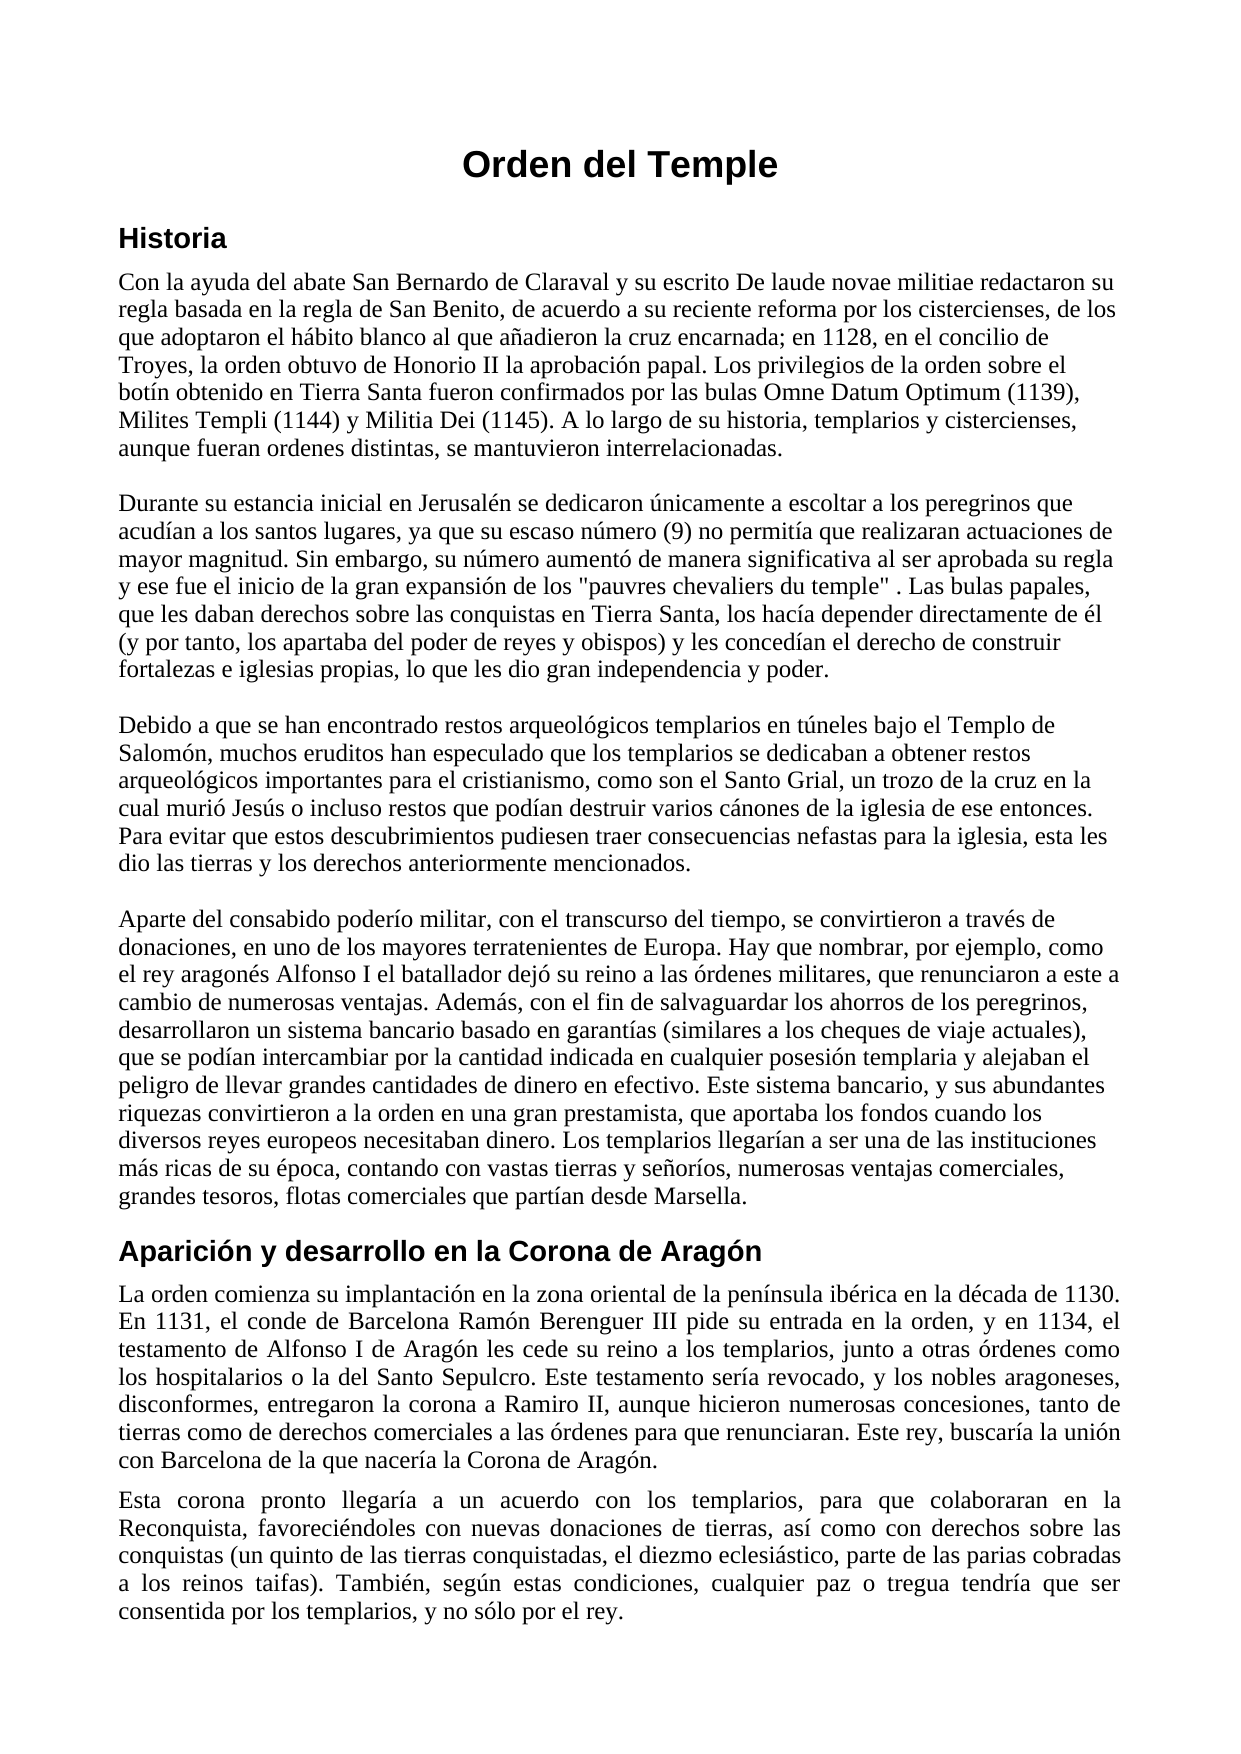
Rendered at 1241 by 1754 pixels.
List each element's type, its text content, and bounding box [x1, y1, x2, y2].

text Esta corona pronto llegaría a un acuerdo con los templarios, para que colaboraran en la Reconquista, favoreciéndoles con nuevas donaciones de tierras, así como con derechos sobre las conquistas (un quinto de las tierras conquistadas, el diezmo eclesiástico, parte de las parias cobradas a los reinos taifas). También, según estas condiciones, cualquier paz o tregua tendría que ser consentida por los templarios, y no sólo por el rey. [118, 1486, 1122, 1625]
text Durante su estancia inicial en Jerusalén se dedicaron únicamente a escoltar a los peregrinos que acudían a los santos lugares, ya que su escaso número (9) no permitía que realizaran actuaciones de mayor magnitud. Sin embargo, su número aumentó de manera significativa al ser aprobada su regla y ese fue el inicio de la gran expansión de los "pauvres chevaliers du temple" . Las bulas papales, que les daban derechos sobre las conquistas en Tierra Santa, los hacía depender directamente de él (y por tanto, los apartaba del poder de reyes y obispos) y les concedían el derecho de construir fortalezas e iglesias propias, lo que les dio gran independencia y poder. [118, 489, 1122, 683]
text La orden comienza su implantación en la zona oriental de la península ibérica en la década de 1130. En 1131, el conde de Barcelona Ramón Berenguer III pide su entrada en la orden, y en 1134, el testamento de Alfonso I de Aragón les cede su reino a los templarios, junto a otras órdenes como los hospitalarios o la del Santo Sepulcro. Este testamento sería revocado, y los nobles aragoneses, disconformes, entregaron la corona a Ramiro II, aunque hicieron numerosas concesiones, tanto de tierras como de derechos comerciales a las órdenes para que renunciaran. Este rey, buscaría la unión con Barcelona de la que nacería la Corona de Aragón. [118, 1280, 1122, 1474]
text Con la ayuda del abate San Bernardo de Claraval y su escrito De laude novae militiae redactaron su regla basada en la regla de San Benito, de acuerdo a su reciente reforma por los cistercienses, de los que adoptaron el hábito blanco al que añadieron la cruz encarnada; en 1128, en el concilio de Troyes, la orden obtuvo de Honorio II la aprobación papal. Los privilegios de la orden sobre el botín obtenido en Tierra Santa fueron confirmados por las bulas Omne Datum Optimum (1139), Milites Templi (1144) y Militia Dei (1145). A lo largo de su historia, templarios y cistercienses, aunque fueran ordenes distintas, se mantuvieron interrelacionadas. [118, 268, 1122, 462]
subtitle Aparición y desarrollo en la Corona de Aragón [118, 1235, 1122, 1267]
text Debido a que se han encontrado restos arqueológicos templarios en túneles bajo el Templo de Salomón, muchos eruditos han especulado que los templarios se dedicaban a obtener restos arqueológicos importantes para el cristianismo, como son el Santo Grial, un trozo de la cruz en la cual murió Jesús o incluso restos que podían destruir varios cánones de la iglesia de ese entonces. Para evitar que estos descubrimientos pudiesen traer consecuencias nefastas para la iglesia, esta les dio las tierras y los derechos anteriormente mencionados. [118, 711, 1122, 877]
subtitle Historia [118, 222, 1122, 255]
subtitle Orden del Temple [118, 143, 1122, 185]
text Aparte del consabido poderío militar, con el transcurso del tiempo, se convirtieron a través de donaciones, en uno de los mayores terratenientes de Europa. Hay que nombrar, por ejemplo, como el rey aragonés Alfonso I el batallador dejó su reino a las órdenes militares, que renunciaron a este a cambio de numerosas ventajas. Además, con el fin de salvaguardar los ahorros de los peregrinos, desarrollaron un sistema bancario basado en garantías (similares a los cheques de viaje actuales), que se podían intercambiar por la cantidad indicada en cualquier posesión templaria y alejaban el peligro de llevar grandes cantidades de dinero en efectivo. Este sistema bancario, y sus abundantes riquezas convirtieron a la orden en una gran prestamista, que aportaba los fondos cuando los diversos reyes europeos necesitaban dinero. Los templarios llegarían a ser una de las instituciones más ricas de su época, contando con vastas tierras y señoríos, numerosas ventajas comerciales, grandes tesoros, flotas comerciales que partían desde Marsella. [118, 905, 1122, 1210]
